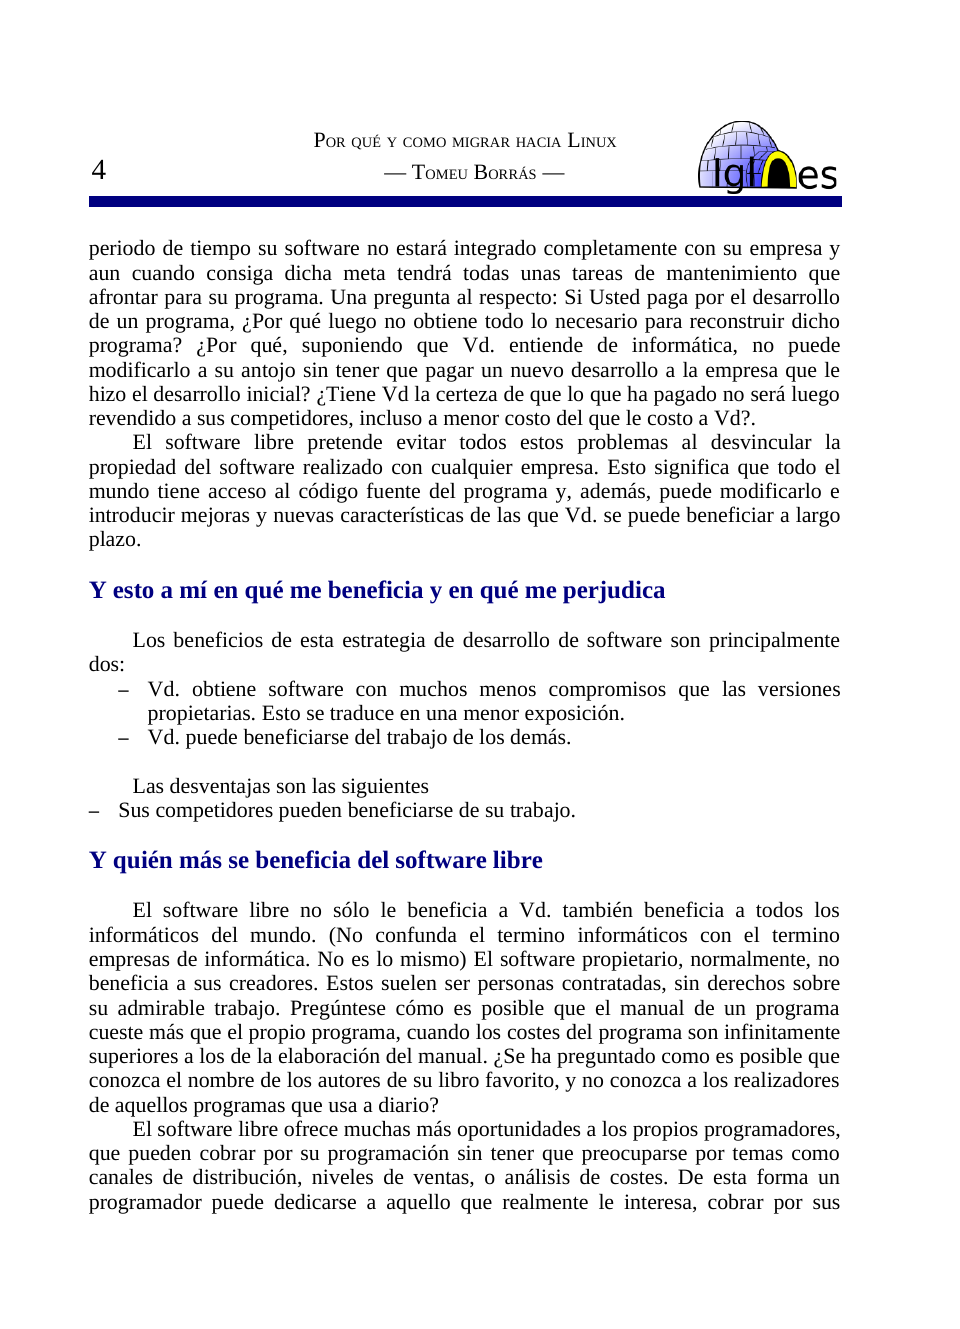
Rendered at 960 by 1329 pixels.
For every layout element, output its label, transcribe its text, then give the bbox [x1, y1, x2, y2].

list Sus competidores pueden beneficiarse de su trabajo. [88, 798, 842, 822]
text Y quién más se beneficia del software libre [88, 846, 842, 874]
picture [698, 121, 837, 194]
text El software libre no sólo le beneficia a Vd. también beneficia a todos los informáticos del mundo. (No confunda el termino informáticos con el termino empresas de informática. No es lo mismo) El software propietario, normalmente, no beneficia a sus creadores. Estos suelen ser personas contratadas, sin derechos sobre su admirable trabajo. Pregúntese cómo es posible que el manual de un programa cueste más que el propio programa, cuando los costes del programa son infinitamente superiores a los de la elaboración del manual. ¿Se ha preguntado como es posible que conozca el nombre de los autores de su libro favorito, y no conozca a los realizadores de aquellos programas que usa a diario? [88, 898, 842, 1117]
text Los beneficios de esta estrategia de desarrollo de software son principalmente dos: [88, 628, 842, 676]
text El software libre ofrece muchas más oportunidades a los propios programadores, que pueden cobrar por su programación sin tener que preocuparse por temas como canales de distribución, niveles de ventas, o análisis de costes. De esta forma un programador puede dedicarse a aquello que realmente le interesa, cobrar por sus [88, 1117, 842, 1214]
text Las desventajas son las siguientes [88, 773, 842, 798]
text Y esto a mí en qué me beneficia y en qué me perjudica [88, 576, 842, 604]
text El software libre pretende evitar todos estos problemas al desvincular la propiedad del software realizado con cualquier empresa. Esto significa que todo el mundo tiene acceso al código fuente del programa y, además, puede modificarlo e introducir mejoras y nuevas características de las que Vd. se puede beneficiar a largo plazo. [88, 430, 842, 552]
list Vd. puede beneficiarse del trabajo de los demás. [118, 725, 842, 749]
text periodo de tiempo su software no estará integrado completamente con su empresa y aun cuando consiga dicha meta tendrá todas unas tareas de mantenimiento que afrontar para su programa. Una pregunta al respecto: Si Usted paga por el desarrollo de un programa, ¿Por qué luego no obtiene todo lo necesario para reconstruir dicho programa? ¿Por qué, suponiendo que Vd. entiende de informática, no puede modificarlo a su antojo sin tener que pagar un nuevo desarrollo a la empresa que le hizo el desarrollo inicial? ¿Tiene Vd la certeza de que lo que ha pagado no será luego revendido a sus competidores, incluso a menor costo del que le costo a Vd?. [88, 236, 842, 430]
list Vd. obtiene software con muchos menos compromisos que las versiones propietarias. Esto se traduce en una menor exposición. [118, 676, 842, 725]
